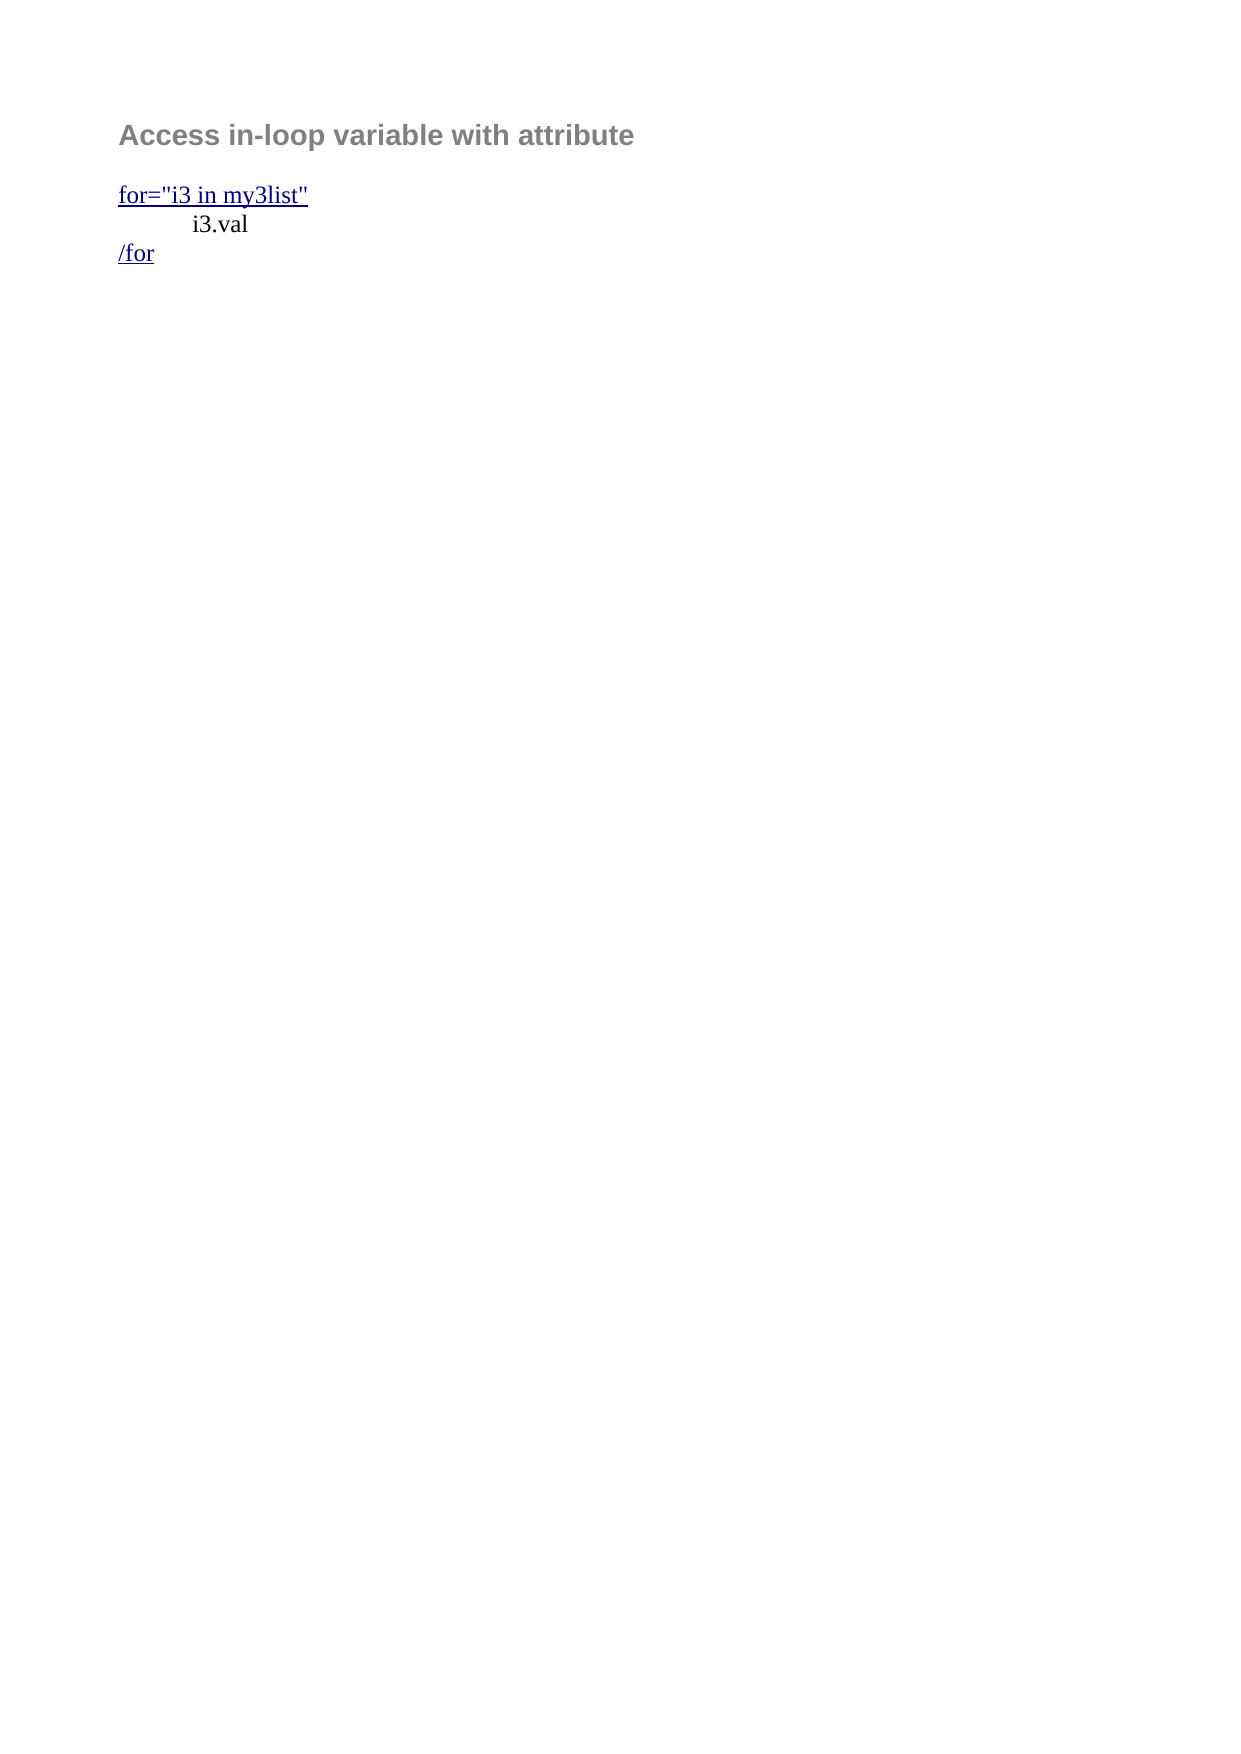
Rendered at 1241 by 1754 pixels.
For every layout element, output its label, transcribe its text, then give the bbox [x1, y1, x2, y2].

text Access in-loop variable with attribute [118, 118, 1122, 152]
text for="i3 in my3list" [118, 180, 1122, 209]
text i3.val [118, 209, 1122, 238]
text /for [118, 238, 1122, 267]
